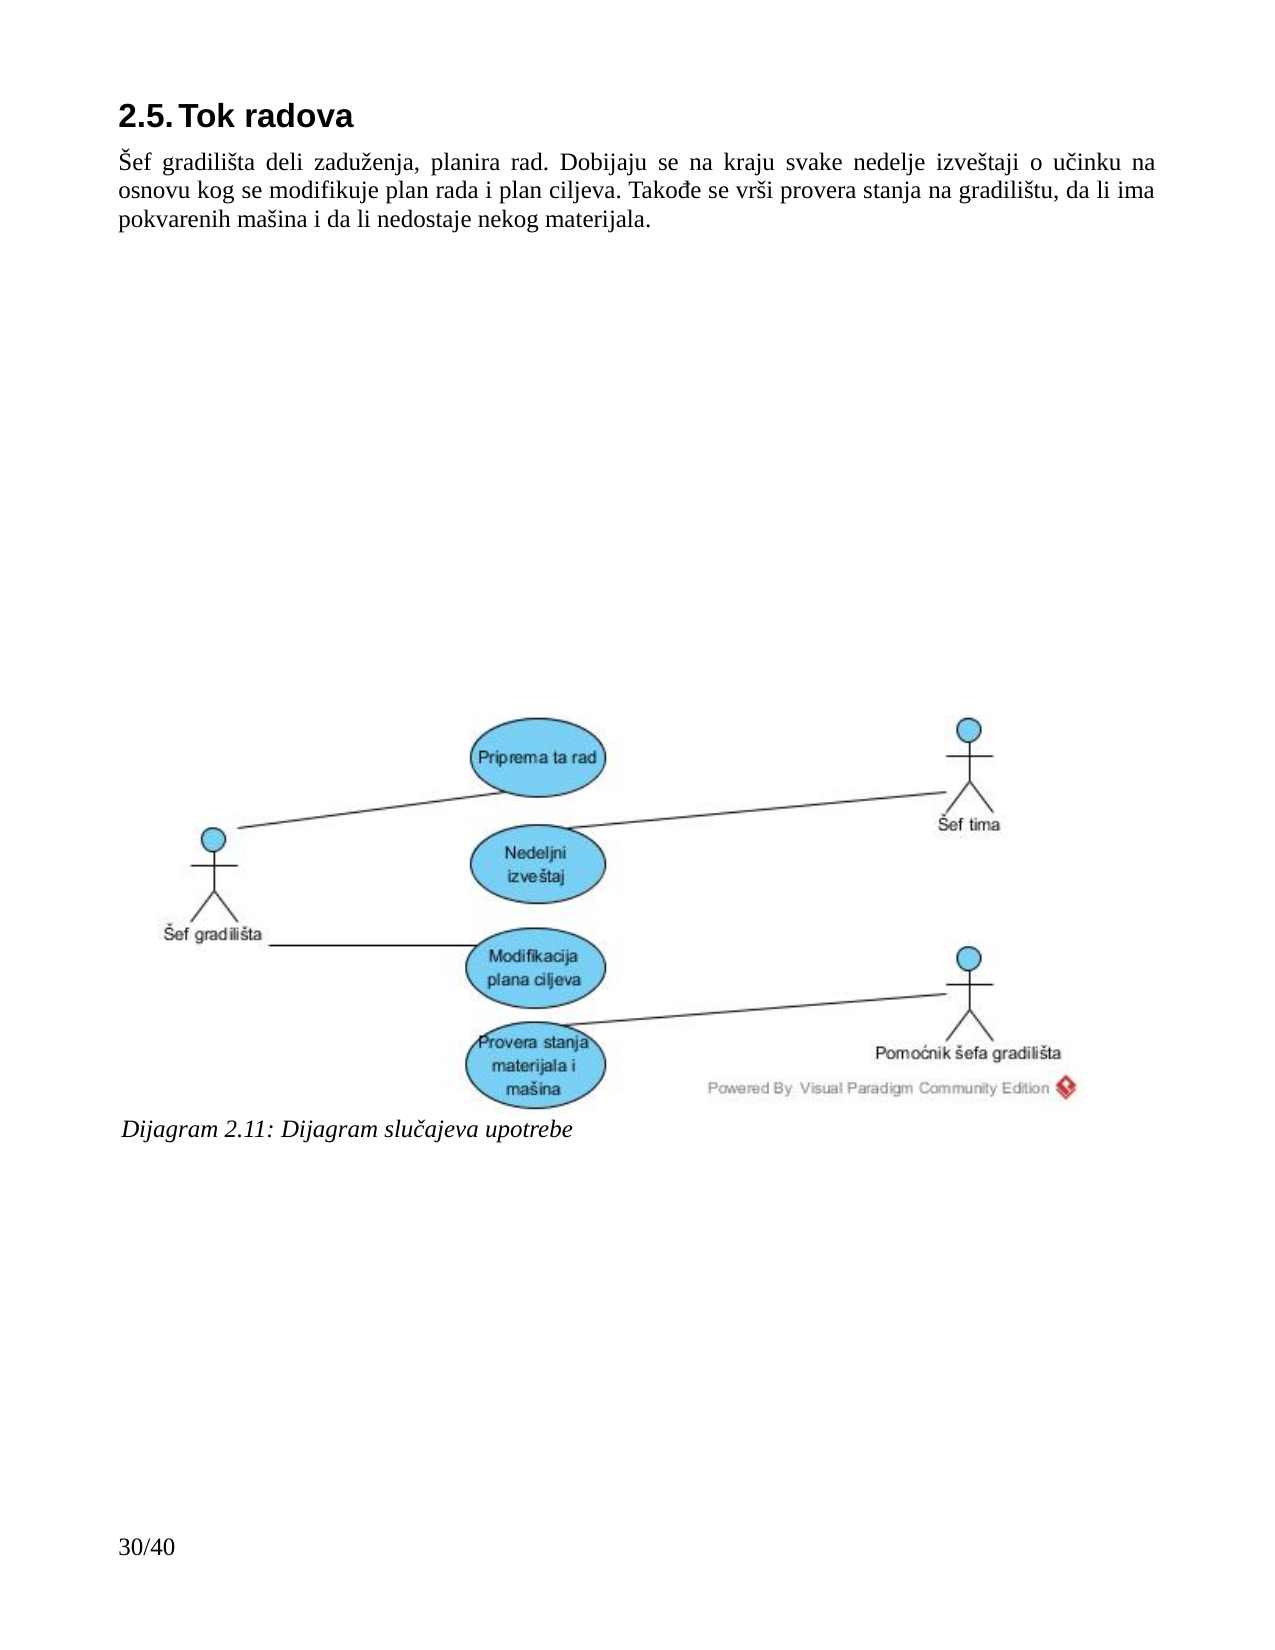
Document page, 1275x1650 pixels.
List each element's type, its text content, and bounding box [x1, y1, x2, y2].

text Dijagram 2.11: Dijagram slučajeva upotrebe [121, 706, 1104, 1142]
subtitle Tok radova [118, 96, 1157, 134]
picture [145, 715, 1085, 1114]
text Šef gradilišta deli zaduženja, planira rad. Dobijaju se na kraju svake nedelje izveštaji o učinku na osnovu kog se modifikuje plan rada i plan ciljeva. Takođe se vrši provera stanja na gradilištu, da li ima pokvarenih mašina i da li nedostaje nekog materijala. [118, 147, 1157, 233]
